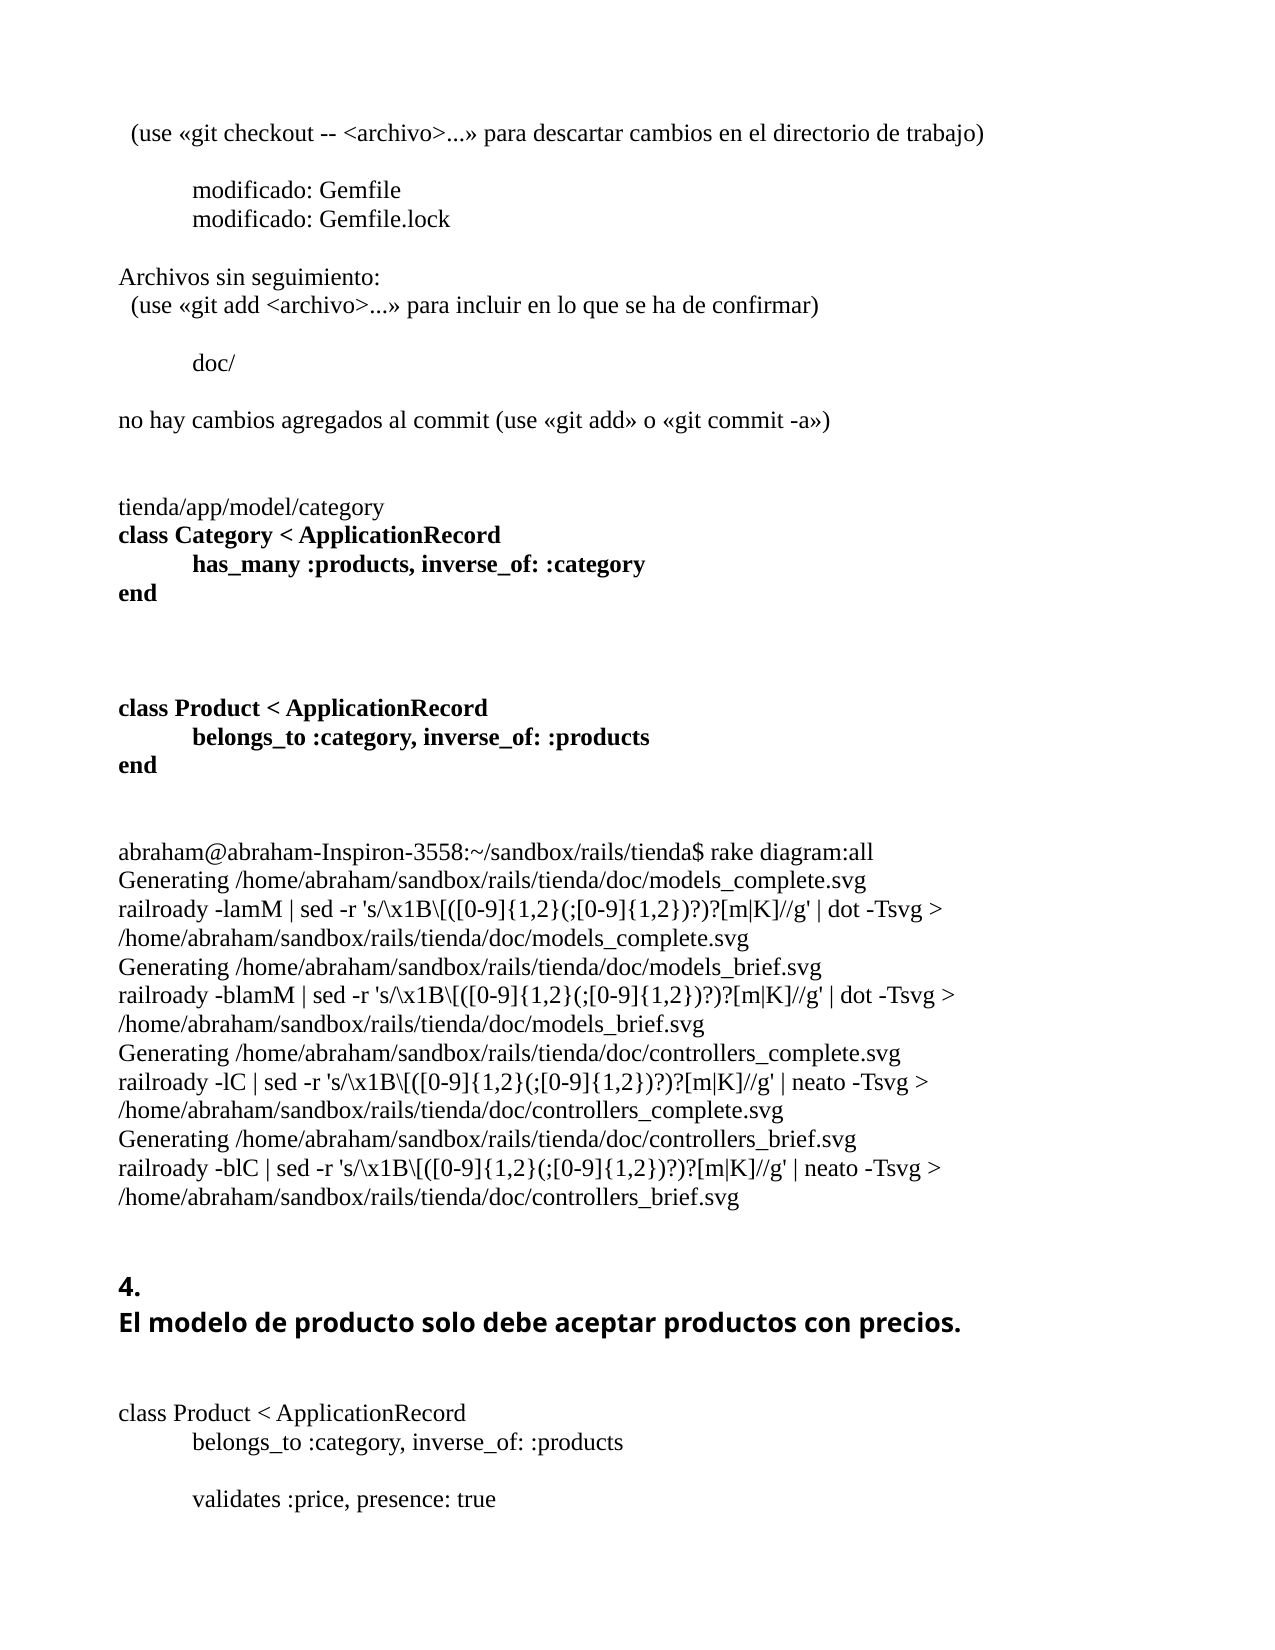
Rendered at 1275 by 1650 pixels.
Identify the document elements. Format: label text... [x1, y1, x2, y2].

text modificado: Gemfile.lock [118, 204, 1157, 233]
text (use «git checkout -- <archivo>...» para descartar cambios en el directorio de trabajo) [118, 118, 1157, 147]
text Generating /home/abraham/sandbox/rails/tienda/doc/controllers_complete.svg [118, 1038, 1157, 1067]
text class Product < ApplicationRecord [118, 1398, 1157, 1427]
text class Category < ApplicationRecord [118, 521, 1157, 549]
text validates :price, presence: true [118, 1484, 1157, 1513]
text railroady -blamM | sed -r 's/\x1B\[([0-9]{1,2}(;[0-9]{1,2})?)?[m|K]//g' | dot -Tsvg > /home/abraham/sandbox/rails/tienda/doc/models_brief.svg [118, 981, 1157, 1038]
text end [118, 578, 1157, 607]
text 4. [118, 1268, 1157, 1304]
text belongs_to :category, inverse_of: :products [118, 1427, 1157, 1455]
text Generating /home/abraham/sandbox/rails/tienda/doc/models_complete.svg [118, 866, 1157, 894]
text Generating /home/abraham/sandbox/rails/tienda/doc/models_brief.svg [118, 952, 1157, 981]
text (use «git add <archivo>...» para incluir en lo que se ha de confirmar) [118, 291, 1157, 319]
text railroady -lC | sed -r 's/\x1B\[([0-9]{1,2}(;[0-9]{1,2})?)?[m|K]//g' | neato -Tsvg > /home/abraham/sandbox/rails/tienda/doc/controllers_complete.svg [118, 1067, 1157, 1124]
text class Product < ApplicationRecord [118, 693, 1157, 722]
text end [118, 751, 1157, 779]
text El modelo de producto solo debe aceptar productos con precios. [118, 1304, 1157, 1340]
text doc/ [118, 348, 1157, 377]
text belongs_to :category, inverse_of: :products [118, 722, 1157, 751]
text Archivos sin seguimiento: [118, 262, 1157, 291]
text railroady -lamM | sed -r 's/\x1B\[([0-9]{1,2}(;[0-9]{1,2})?)?[m|K]//g' | dot -Tsvg > /home/abraham/sandbox/rails/tienda/doc/models_complete.svg [118, 894, 1157, 952]
text has_many :products, inverse_of: :category [118, 549, 1157, 578]
text tienda/app/model/category [118, 492, 1157, 521]
text abraham@abraham-Inspiron-3558:~/sandbox/rails/tienda$ rake diagram:all [118, 837, 1157, 866]
text no hay cambios agregados al commit (use «git add» o «git commit -a») [118, 406, 1157, 434]
text modificado: Gemfile [118, 176, 1157, 204]
text railroady -blC | sed -r 's/\x1B\[([0-9]{1,2}(;[0-9]{1,2})?)?[m|K]//g' | neato -Tsvg > /home/abraham/sandbox/rails/tienda/doc/controllers_brief.svg [118, 1153, 1157, 1211]
text Generating /home/abraham/sandbox/rails/tienda/doc/controllers_brief.svg [118, 1124, 1157, 1153]
